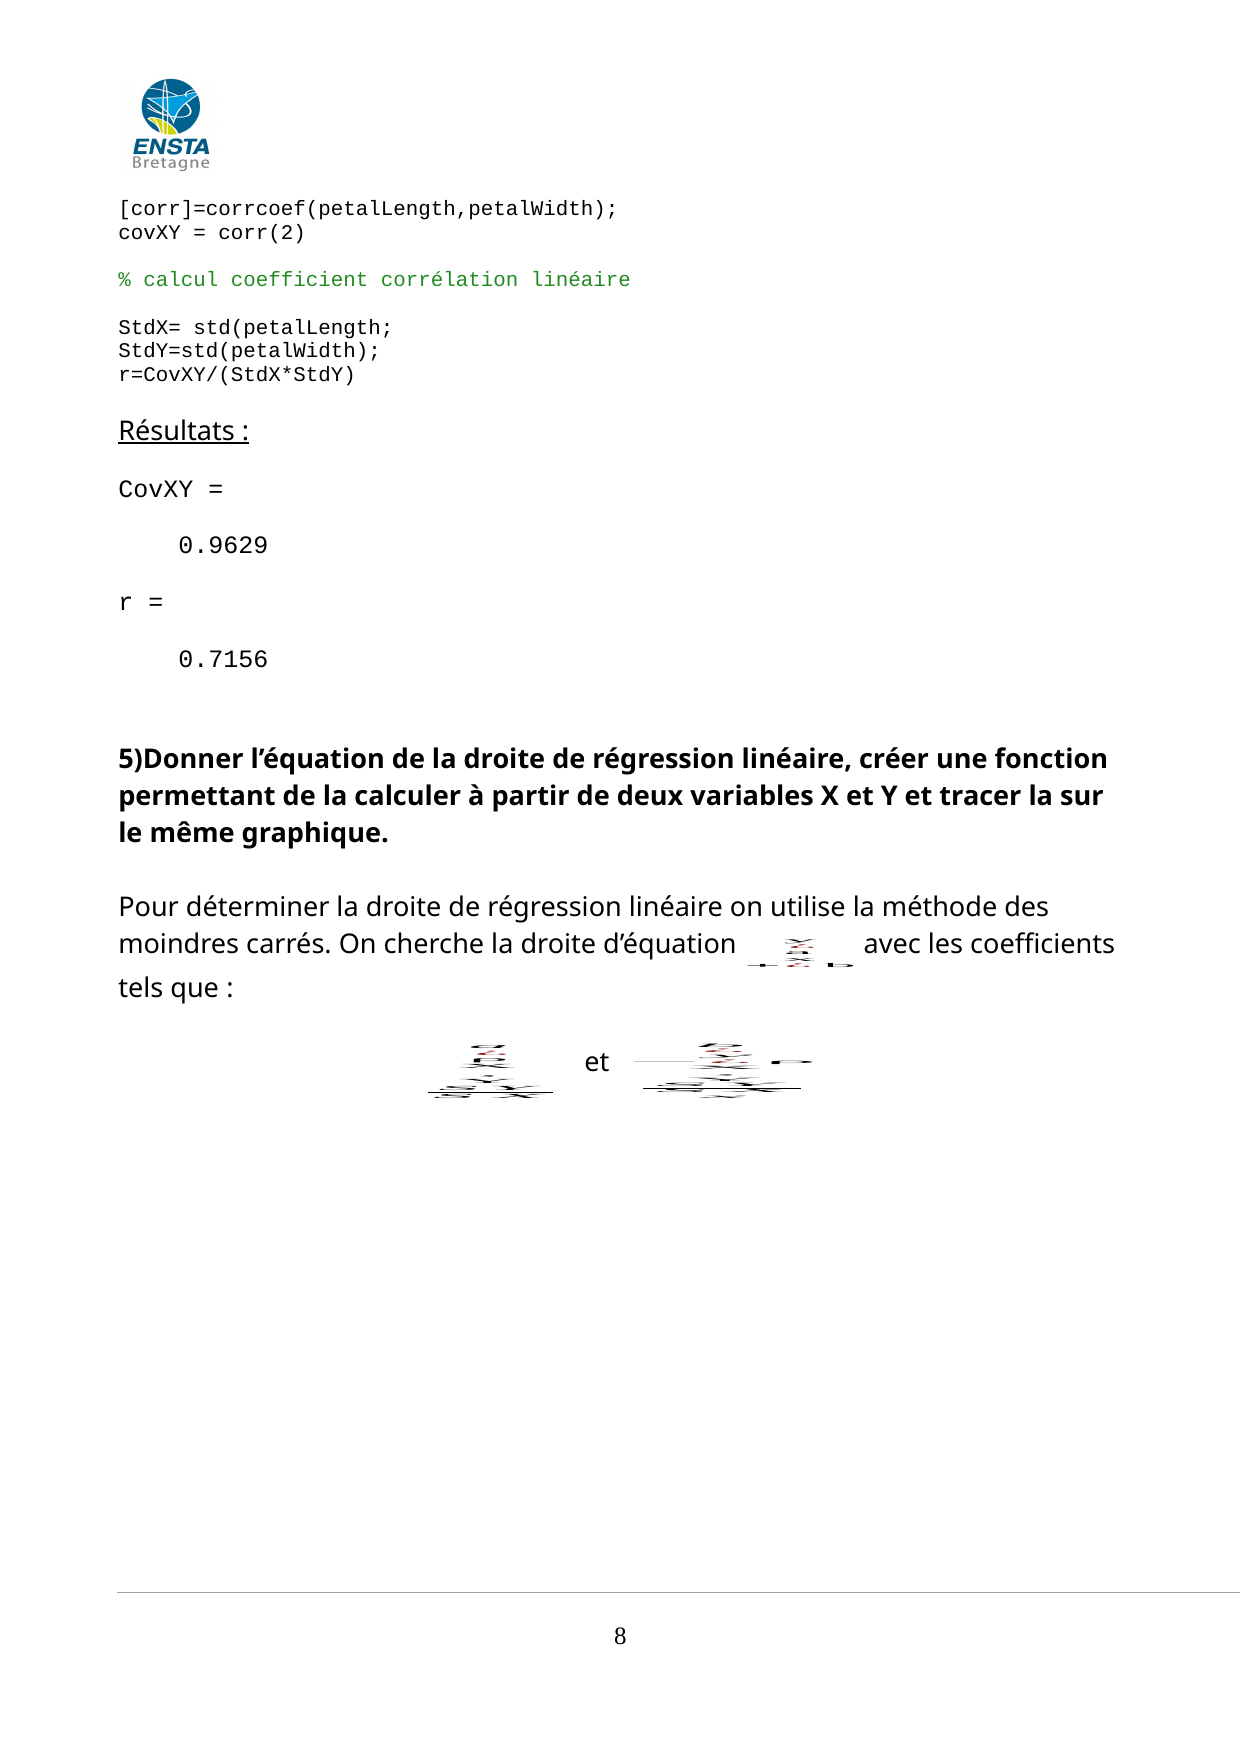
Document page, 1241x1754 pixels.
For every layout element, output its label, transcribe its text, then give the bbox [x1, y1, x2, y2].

text StdX= std(petalLength; [118, 317, 1122, 340]
text StdY=std(petalWidth); [118, 340, 1122, 364]
text 0.9629 [118, 533, 1122, 561]
text % calcul coefficient corrélation linéaire [118, 269, 1122, 293]
text et [118, 1043, 1122, 1100]
text CovXY = [118, 476, 1122, 505]
text [corr]=corrcoef(petalLength,petalWidth); [118, 198, 1122, 222]
text r = [118, 590, 1122, 618]
text Pour déterminer la droite de régression linéaire on utilise la méthode des moindres carrés. On cherche la droite d’équation avec les coefficients tels que : [118, 887, 1122, 1006]
text covXY = corr(2) [118, 222, 1122, 246]
text r=CovXY/(StdX*StdY) [118, 364, 1122, 388]
text 0.7156 [118, 646, 1122, 675]
text Résultats : [118, 411, 1122, 448]
text 5)Donner l’équation de la droite de régression linéaire, créer une fonction permettant de la calculer à partir de deux variables X et Y et tracer la sur le même graphique. [118, 740, 1122, 851]
